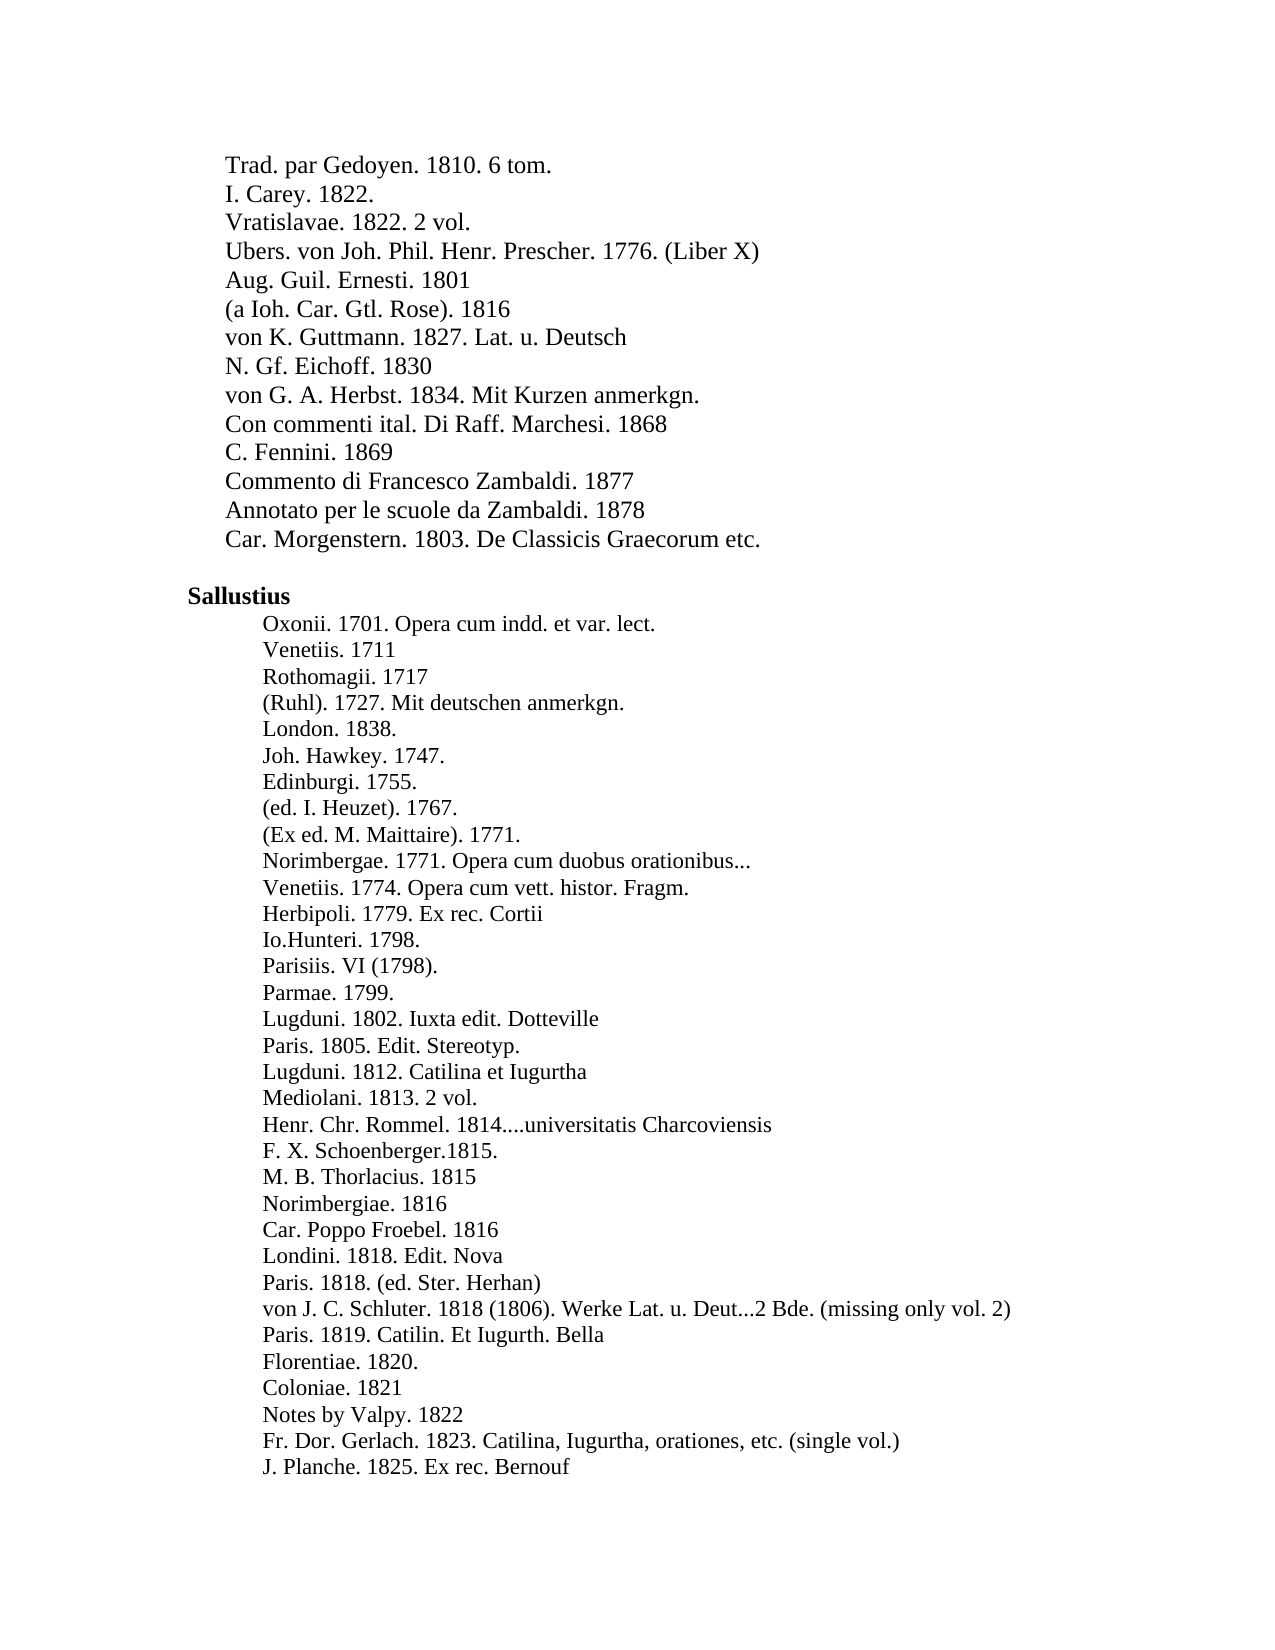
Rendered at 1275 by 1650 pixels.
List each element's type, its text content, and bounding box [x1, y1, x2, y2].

text Sallustius [187, 581, 1125, 610]
text Norimbergae. 1771. Opera cum duobus orationibus... [187, 847, 1125, 873]
text Venetiis. 1774. Opera cum vett. histor. Fragm. [187, 873, 1125, 900]
text Londini. 1818. Edit. Nova [187, 1242, 1125, 1269]
text Notes by Valpy. 1822 [187, 1401, 1125, 1427]
text Henr. Chr. Rommel. 1814....universitatis Charcoviensis [187, 1111, 1125, 1137]
text Ubers. von Joh. Phil. Henr. Prescher. 1776. (Liber X) [187, 236, 1125, 265]
text Herbipoli. 1779. Ex rec. Cortii [187, 900, 1125, 926]
text Aug. Guil. Ernesti. 1801 [187, 265, 1125, 294]
text von K. Guttmann. 1827. Lat. u. Deutsch [187, 322, 1125, 351]
text Vratislavae. 1822. 2 vol. [187, 207, 1125, 236]
text Annotato per le scuole da Zambaldi. 1878 [187, 495, 1125, 524]
text von J. C. Schluter. 1818 (1806). Werke Lat. u. Deut...2 Bde. (missing only vol. 2) [187, 1295, 1125, 1322]
text Coloniae. 1821 [187, 1374, 1125, 1401]
text von G. A. Herbst. 1834. Mit Kurzen anmerkgn. [187, 380, 1125, 409]
text London. 1838. [187, 715, 1125, 742]
text Edinburgi. 1755. [187, 768, 1125, 794]
text Paris. 1805. Edit. Stereotyp. [187, 1032, 1125, 1058]
text (a Ioh. Car. Gtl. Rose). 1816 [187, 294, 1125, 322]
text J. Planche. 1825. Ex rec. Bernouf [187, 1453, 1125, 1480]
text Commento di Francesco Zambaldi. 1877 [187, 466, 1125, 495]
text Paris. 1818. (ed. Ster. Herhan) [187, 1269, 1125, 1295]
text Oxonii. 1701. Opera cum indd. et var. lect. [187, 610, 1125, 636]
text C. Fennini. 1869 [187, 437, 1125, 466]
text (ed. I. Heuzet). 1767. [187, 794, 1125, 821]
text Joh. Hawkey. 1747. [187, 742, 1125, 768]
text I. Carey. 1822. [187, 179, 1125, 207]
text Car. Morgenstern. 1803. De Classicis Graecorum etc. [187, 524, 1125, 552]
text Trad. par Gedoyen. 1810. 6 tom. [187, 150, 1125, 179]
text Venetiis. 1711 [187, 636, 1125, 663]
text F. X. Schoenberger.1815. [187, 1137, 1125, 1163]
text Florentiae. 1820. [187, 1348, 1125, 1374]
text Fr. Dor. Gerlach. 1823. Catilina, Iugurtha, orationes, etc. (single vol.) [187, 1427, 1125, 1453]
text Parmae. 1799. [187, 979, 1125, 1005]
text Mediolani. 1813. 2 vol. [187, 1084, 1125, 1111]
text Paris. 1819. Catilin. Et Iugurth. Bella [187, 1322, 1125, 1348]
text Io.Hunteri. 1798. [187, 926, 1125, 953]
text M. B. Thorlacius. 1815 [187, 1163, 1125, 1190]
text N. Gf. Eichoff. 1830 [187, 351, 1125, 380]
text (Ex ed. M. Maittaire). 1771. [187, 821, 1125, 847]
text Lugduni. 1802. Iuxta edit. Dotteville [187, 1005, 1125, 1032]
text Rothomagii. 1717 [187, 663, 1125, 689]
text Parisiis. VI (1798). [187, 953, 1125, 979]
text Lugduni. 1812. Catilina et Iugurtha [187, 1058, 1125, 1084]
text (Ruhl). 1727. Mit deutschen anmerkgn. [187, 689, 1125, 715]
text Car. Poppo Froebel. 1816 [187, 1216, 1125, 1242]
text Con commenti ital. Di Raff. Marchesi. 1868 [187, 409, 1125, 437]
text Norimbergiae. 1816 [187, 1190, 1125, 1216]
